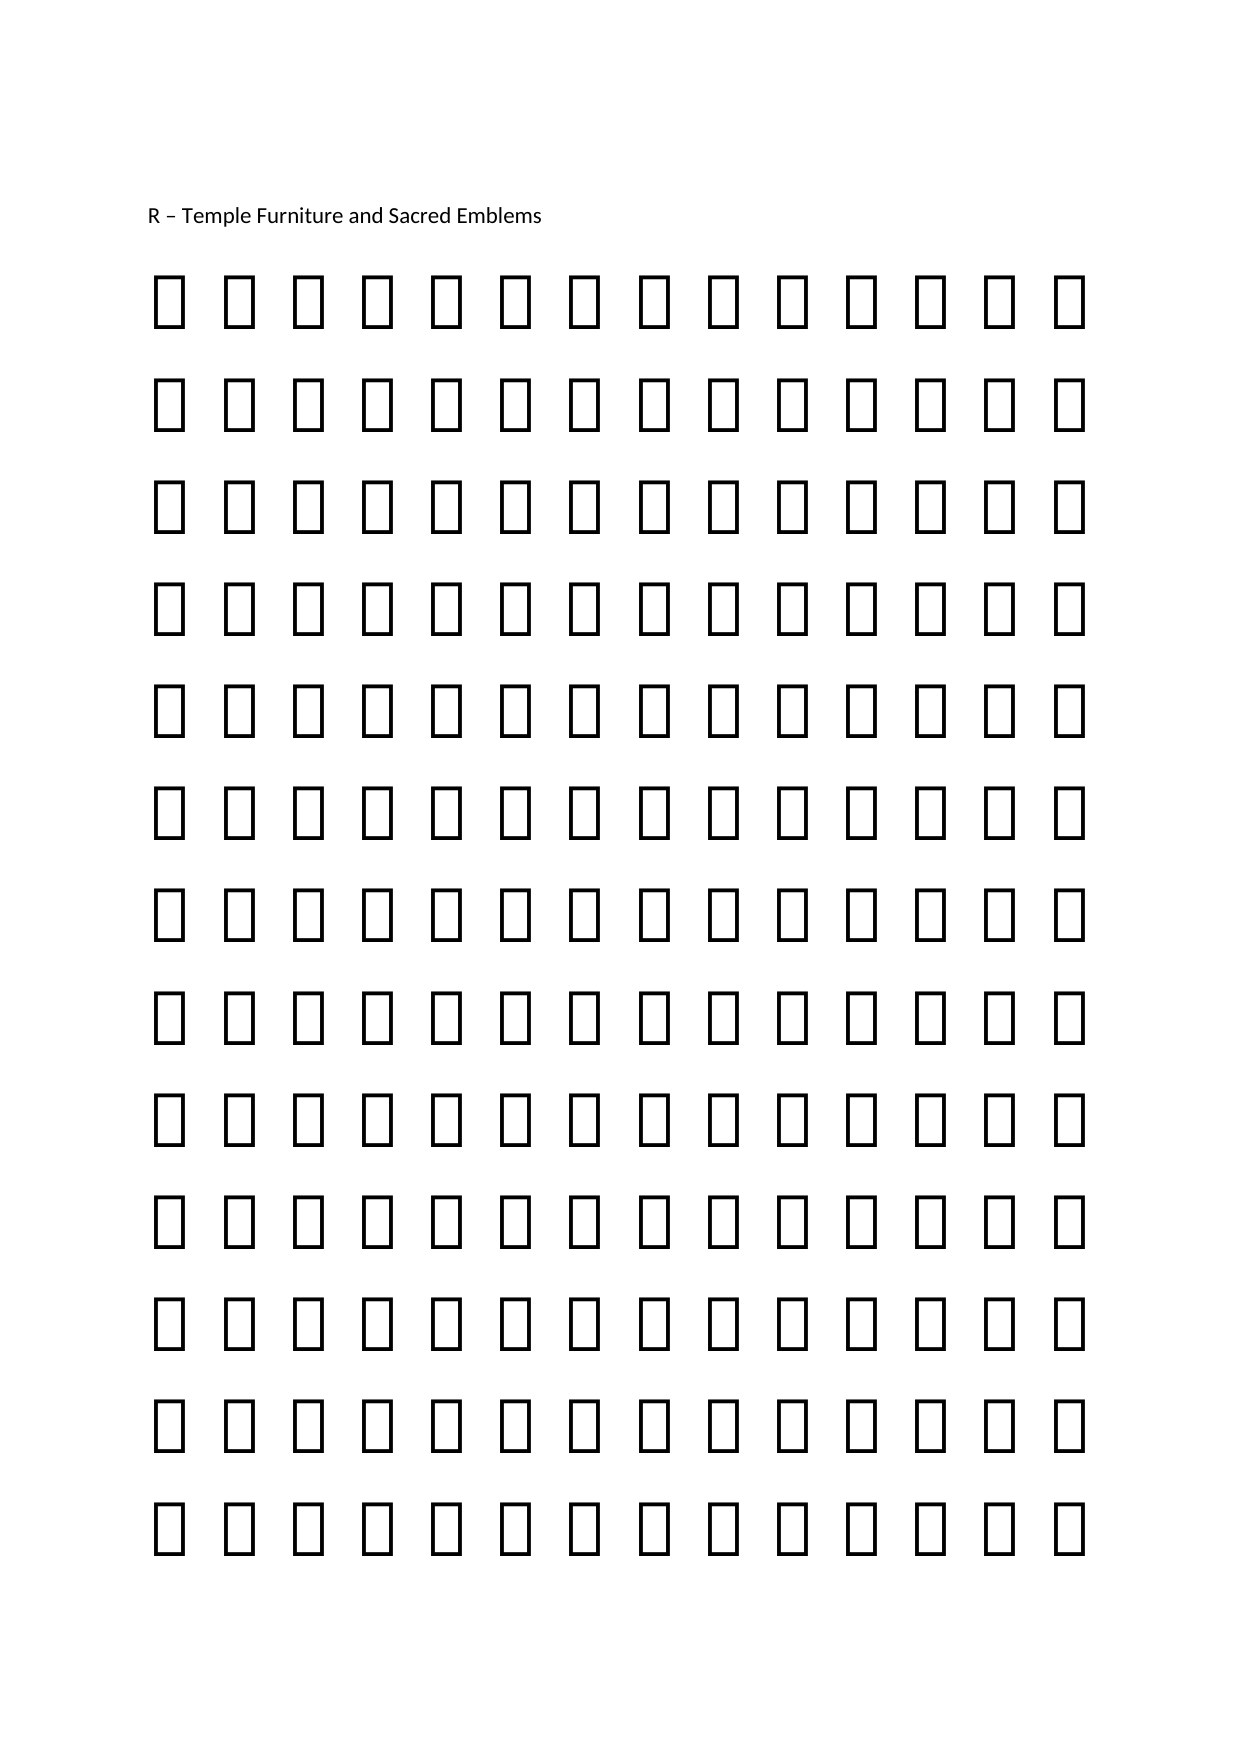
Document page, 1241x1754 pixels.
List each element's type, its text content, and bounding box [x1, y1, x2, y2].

text R – Temple Furniture and Sacred Emblems [148, 201, 1092, 229]
text 󴒱 󴒲 󴒳 󴒴 󴒵 󴒶 󴒷 󴒸 󴒹 󴒺 󴒻 󴒼 󴒽 󴒾 󴒿 󴓀 󴓁 󴓂 󴓃 󴓄 󴓅 󴓆 󴓇 󴓈 󴓉 󴓊 󴓋 󴓌 󴓍 󴓎 󴓏 󴓐 󴓑 󴓒 󴓓 󴓔 󴓕 󴓖 󴓗 󴓘 󴓙 󴓚 󴓛 󴓜 󴓝 󴓞 󴓟 󴓠 󴓡 󴓢 󴓣 󴓤 󴓥 󴓦 󴓧 󴓨 󴓩 󴓪 󴓫 󴓬 󴓭 󴓮 󴓯 󴓰 󴓱 󴓲 󴓳 󴓴 󴓵 󴓶 󴓷 󴓸 󴓹 󴓺 󴓻 󴓼 󴓽 󴓾 󴓿 󴔀 󴔁 󴔂 󴔃 󴔄 󴔅 󴔆 󴔇 󴔈 󴔉 󴔊 󴔋 󴔌 󴔍 󴔎 󴔏 󴔐 󴔑 󴔒 󴔓 󴔔 󴔕 󴔖 󴔗 󴔘 󴔙 󴔚 󴔛 󴔜 󴔝 󴔞 󴔟 󴔠 󴔡 󴔢 󴔣 󴔤 󴔥 󴔦 󴔧 󴔨 󴔩 󴔪 󴔫 󴔬 󴔭 󴔮 󴔯 󴔰 󴔱 󴔲 󴔳 󴔴 󴔵 󴔶 󴔷 󴔸 󴔹 󴔺 󴔻 󴔼 󴔽 󴔾 󴔿 󴕀 󴕁 󴕂 󴕃 󴕄 󴕅 󴕆 󴕇 󴕈 󴕉 󴕊 󴕋 󴕌 󴕍 󴕎 󴕏 󴕐 󴕑 󴕒 󴕓 󴕔 󴕕 󴕖 󴕗 󴕘 󴕙 󴕚 󴕛 󴕜 󴕝 󴕞 󴕟 󴕠 󴕡 󴕢 󴕣 󴕤 󴕥 󴕦 [148, 249, 1092, 1578]
